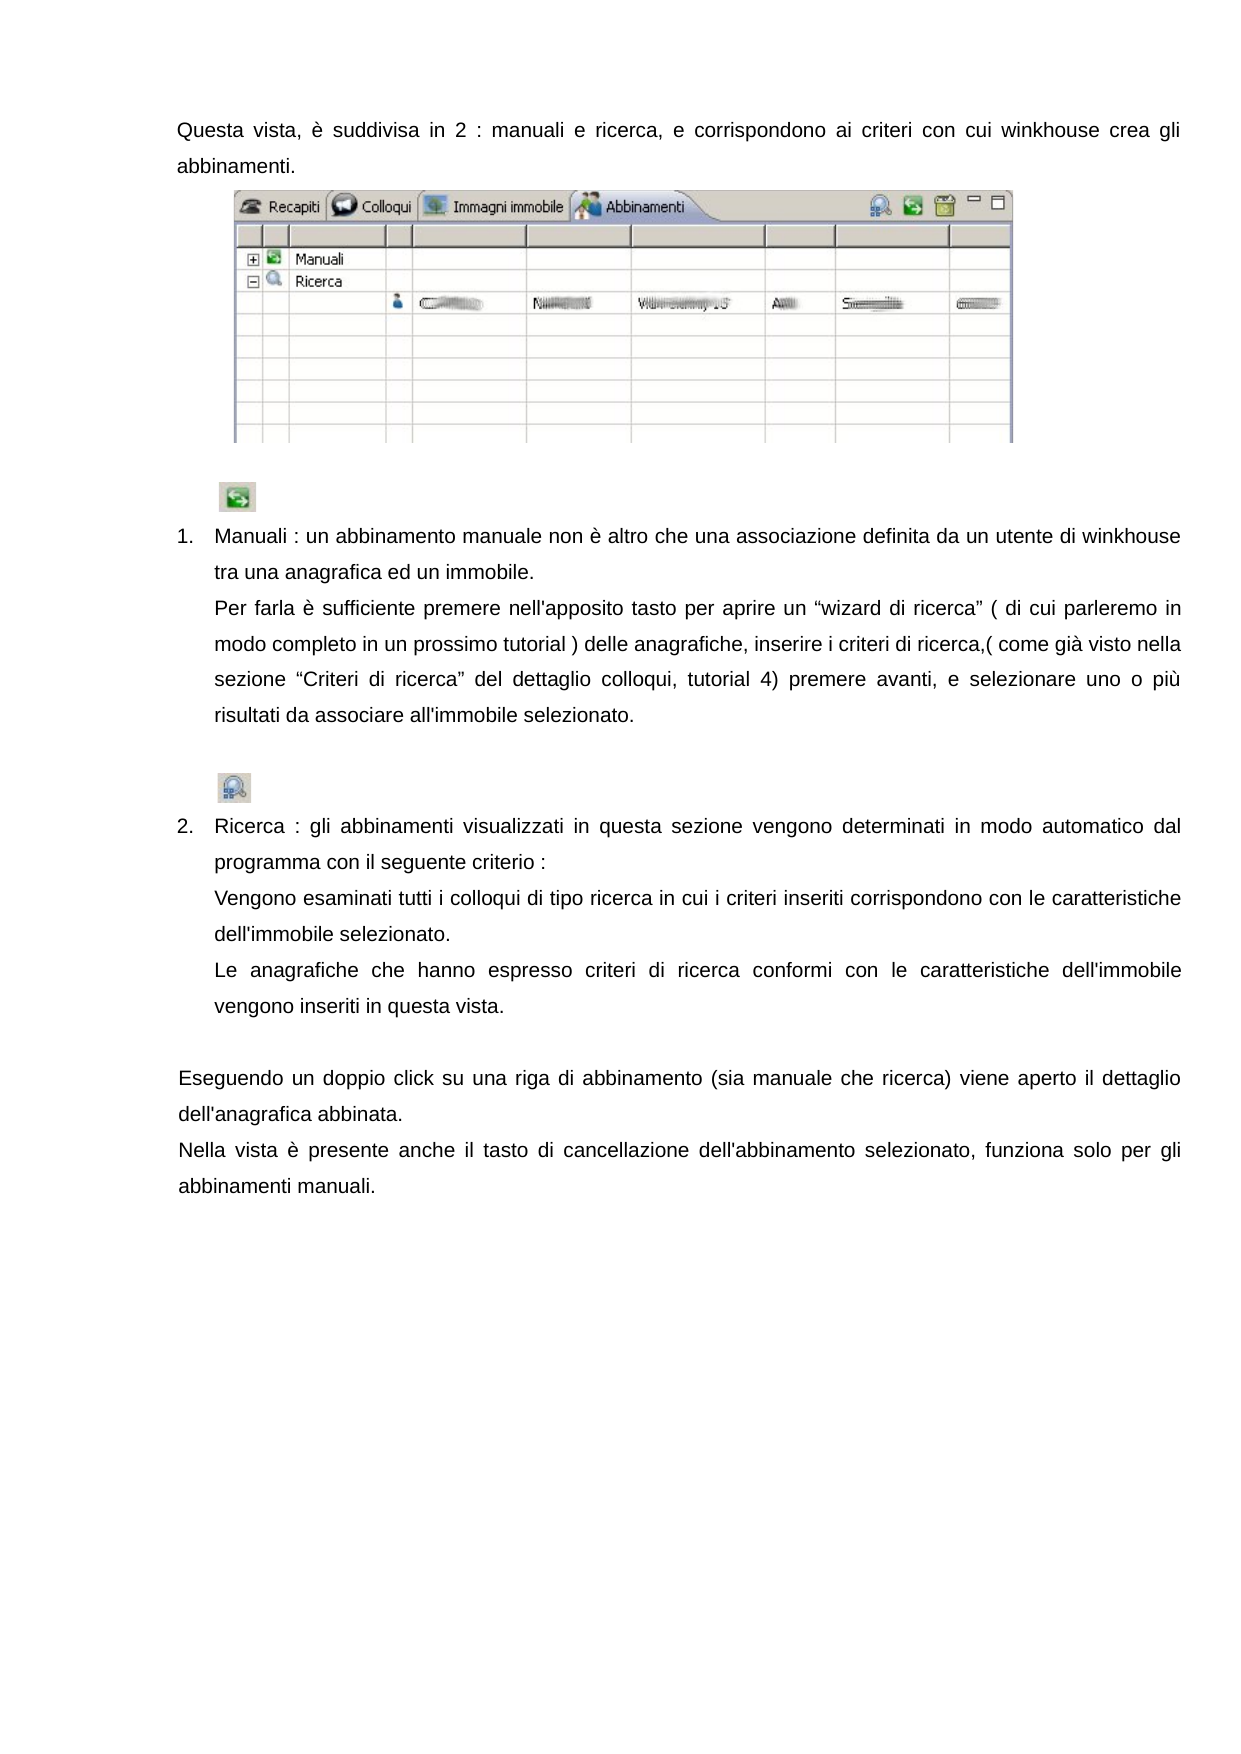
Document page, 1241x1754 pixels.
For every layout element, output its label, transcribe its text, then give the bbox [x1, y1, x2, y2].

text Eseguendo un doppio click su una riga di abbinamento (sia manuale che ricerca) viene aperto il dettaglio dell'anagrafica abbinata. [178, 1066, 1183, 1126]
picture [218, 482, 257, 512]
list Vengono esaminati tutti i colloqui di tipo ricerca in cui i criteri inseriti corrispondono con le caratteristiche dell'immobile selezionato. [177, 886, 1183, 946]
list Le anagrafiche che hanno espresso criteri di ricerca conformi con le caratteristiche dell'immobile vengono inseriti in questa vista. [177, 958, 1183, 1018]
picture [233, 190, 1014, 443]
text Nella vista è presente anche il tasto di cancellazione dell'abbinamento selezionato, funziona solo per gli abbinamenti manuali. [178, 1138, 1183, 1197]
list Per farla è sufficiente premere nell'apposito tasto per aprire un “wizard di ricerca” ( di cui parleremo in modo completo in un prossimo tutorial ) delle anagrafiche, inserire i criteri di ricerca,( come già visto nella sezione “Criteri di ricerca” del dettaglio colloqui, tutorial 4) premere avanti, e selezionare uno o più risultati da associare all'immobile selezionato. [177, 595, 1183, 727]
list Ricerca : gli abbinamenti visualizzati in questa sezione vengono determinati in modo automatico dal programma con il seguente criterio : [177, 775, 1183, 874]
picture [217, 773, 252, 803]
list Manuali : un abbinamento manuale non è altro che una associazione definita da un utente di winkhouse tra una anagrafica ed un immobile. [177, 491, 1183, 583]
list Questa vista, è suddivisa in 2 : manuali e ricerca, e corrispondono ai criteri con cui winkhouse crea gli abbinamenti. [139, 118, 1183, 178]
